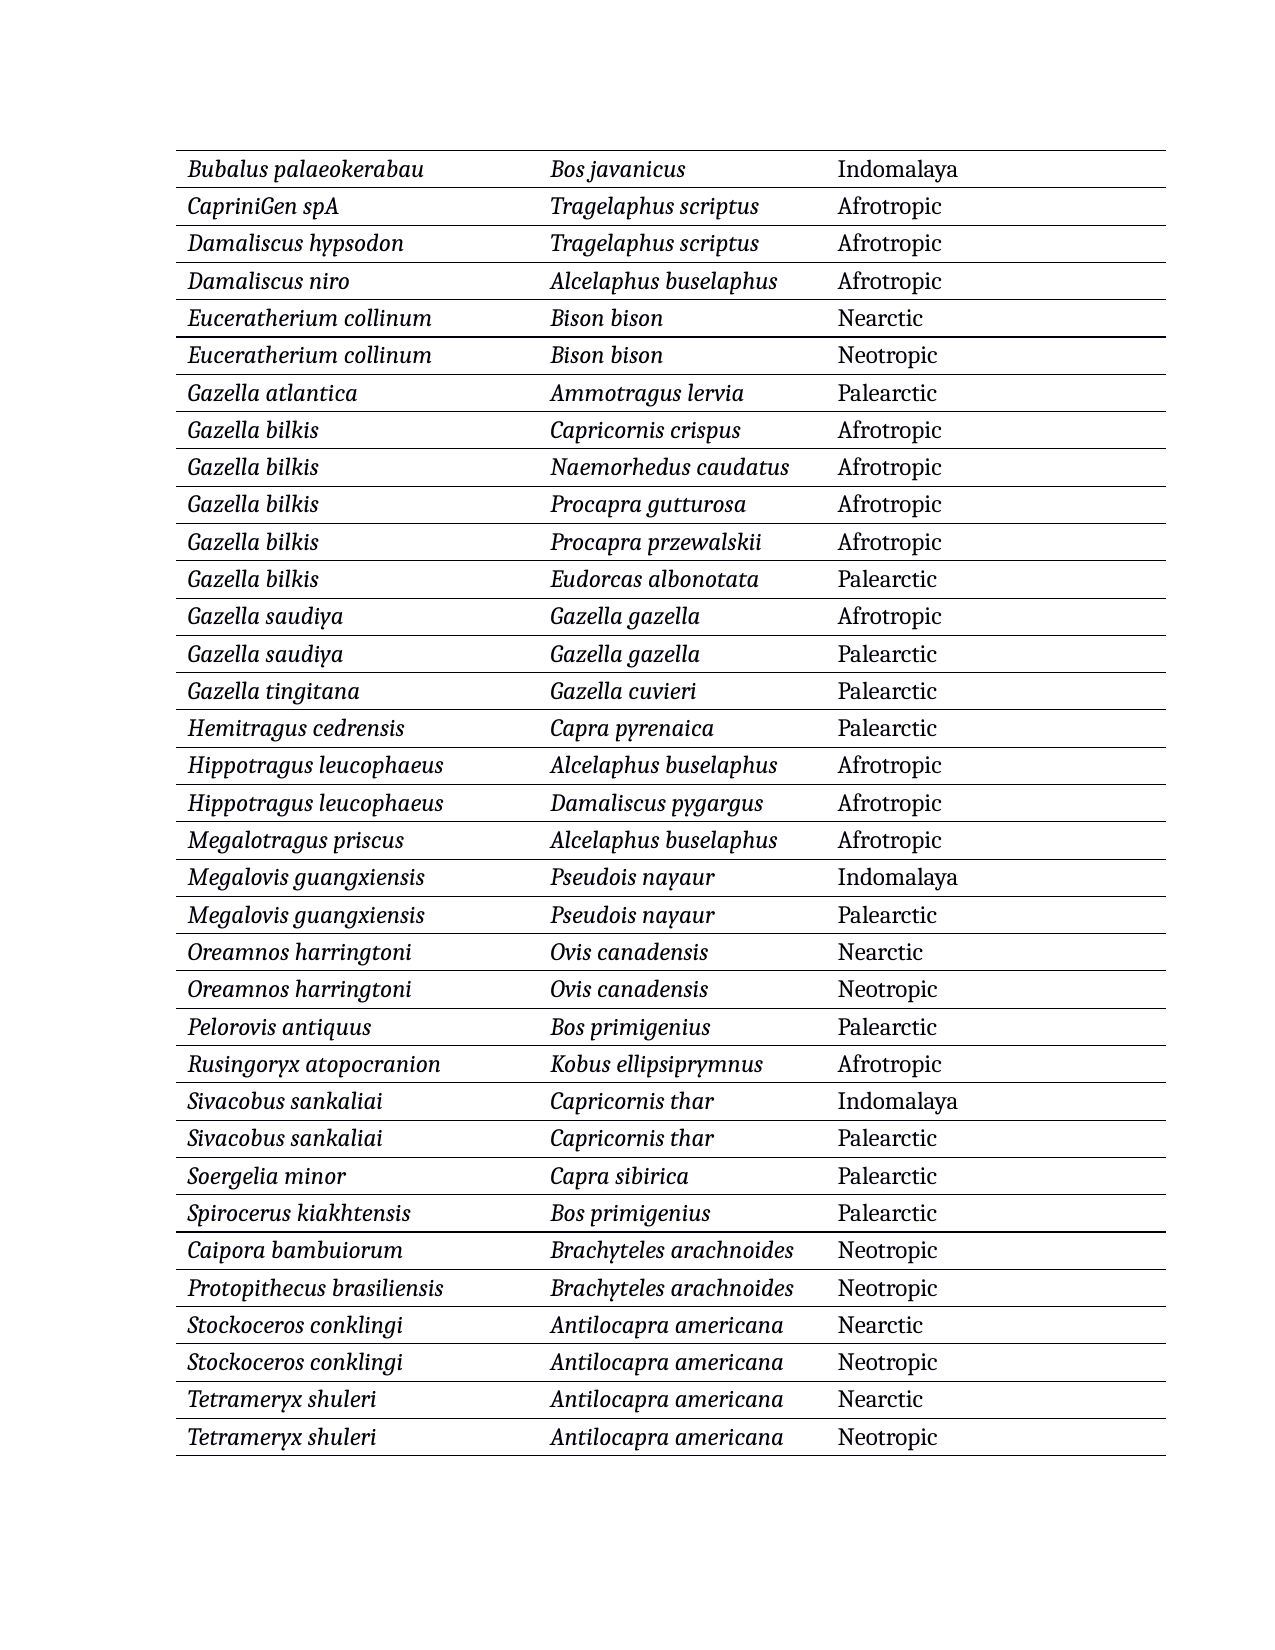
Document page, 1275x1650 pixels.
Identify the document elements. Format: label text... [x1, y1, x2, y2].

table_cell Capra pyrenaica [539, 710, 826, 747]
table_cell Gazella bilkis [176, 487, 539, 523]
table_cell Stockoceros conklingi [176, 1344, 539, 1381]
table_cell Alcelaphus buselaphus [539, 748, 826, 784]
table_cell Neotropic [826, 1419, 1166, 1455]
table_cell Afrotropic [826, 599, 1166, 635]
table_cell Euceratherium collinum [176, 300, 539, 336]
table_cell Palearctic [826, 636, 1166, 672]
table_cell Bos javanicus [539, 151, 826, 187]
table_cell Afrotropic [826, 412, 1166, 448]
table_cell Capricornis thar [539, 1083, 826, 1119]
table_cell Ovis canadensis [539, 934, 826, 970]
table_cell Sivacobus sankaliai [176, 1121, 539, 1157]
table_cell Indomalaya [826, 860, 1166, 896]
table_cell Naemorhedus caudatus [539, 449, 826, 486]
table_cell Afrotropic [826, 226, 1166, 262]
table_cell Oreamnos harringtoni [176, 934, 539, 970]
table_cell Bubalus palaeokerabau [176, 151, 539, 187]
table_cell Gazella tingitana [176, 673, 539, 709]
table_cell Hippotragus leucophaeus [176, 748, 539, 784]
table_cell Pseudois nayaur [539, 897, 826, 933]
table_cell Antilocapra americana [539, 1307, 826, 1343]
table_cell Neotropic [826, 1233, 1166, 1269]
table_cell Nearctic [826, 1382, 1166, 1418]
table_cell Tetrameryx shuleri [176, 1419, 539, 1455]
table_cell Palearctic [826, 375, 1166, 411]
table_cell Antilocapra americana [539, 1382, 826, 1418]
table_cell Afrotropic [826, 748, 1166, 784]
table_cell Bison bison [539, 300, 826, 336]
table_cell Damaliscus pygargus [539, 785, 826, 821]
table_cell Kobus ellipsiprymnus [539, 1046, 826, 1082]
table_cell Neotropic [826, 1344, 1166, 1381]
table_cell Damaliscus hypsodon [176, 226, 539, 262]
table_cell Procapra przewalskii [539, 524, 826, 560]
table_cell Brachyteles arachnoides [539, 1270, 826, 1306]
table_cell Palearctic [826, 1158, 1166, 1194]
table_cell Gazella saudiya [176, 599, 539, 635]
table_cell Spirocerus kiakhtensis [176, 1195, 539, 1231]
table_cell Neotropic [826, 971, 1166, 1008]
table_cell Eudorcas albonotata [539, 561, 826, 597]
table_cell Gazella bilkis [176, 524, 539, 560]
table_cell Gazella cuvieri [539, 673, 826, 709]
table_cell Bos primigenius [539, 1195, 826, 1231]
table_cell Afrotropic [826, 263, 1166, 299]
table_cell Ammotragus lervia [539, 375, 826, 411]
table_cell Gazella bilkis [176, 449, 539, 486]
table_cell Capra sibirica [539, 1158, 826, 1194]
table_cell Gazella gazella [539, 636, 826, 672]
table_cell Megalovis guangxiensis [176, 897, 539, 933]
table_cell Hippotragus leucophaeus [176, 785, 539, 821]
table_cell Gazella atlantica [176, 375, 539, 411]
table_cell Nearctic [826, 1307, 1166, 1343]
table_cell Alcelaphus buselaphus [539, 822, 826, 858]
table_cell Afrotropic [826, 487, 1166, 523]
table_cell Stockoceros conklingi [176, 1307, 539, 1343]
table_cell Alcelaphus buselaphus [539, 263, 826, 299]
table_cell Caipora bambuiorum [176, 1233, 539, 1269]
table_cell Antilocapra americana [539, 1344, 826, 1381]
table_cell Bos primigenius [539, 1009, 826, 1045]
table_cell Afrotropic [826, 449, 1166, 486]
table_cell Tetrameryx shuleri [176, 1382, 539, 1418]
table_cell Ovis canadensis [539, 971, 826, 1008]
table_cell Tragelaphus scriptus [539, 188, 826, 224]
table_cell Neotropic [826, 338, 1166, 374]
table_cell Palearctic [826, 1195, 1166, 1231]
table_cell Nearctic [826, 300, 1166, 336]
table_cell Gazella gazella [539, 599, 826, 635]
table_cell Hemitragus cedrensis [176, 710, 539, 747]
table_cell Gazella bilkis [176, 561, 539, 597]
table_cell Procapra gutturosa [539, 487, 826, 523]
table_cell Bison bison [539, 338, 826, 374]
table_cell Megalotragus priscus [176, 822, 539, 858]
table_cell Neotropic [826, 1270, 1166, 1306]
table_cell Indomalaya [826, 151, 1166, 187]
table_cell Afrotropic [826, 1046, 1166, 1082]
table_cell Palearctic [826, 561, 1166, 597]
table_cell Tragelaphus scriptus [539, 226, 826, 262]
table_cell Capricornis thar [539, 1121, 826, 1157]
table_cell Oreamnos harringtoni [176, 971, 539, 1008]
table_cell Palearctic [826, 710, 1166, 747]
table_cell Gazella bilkis [176, 412, 539, 448]
table_cell Palearctic [826, 897, 1166, 933]
table_cell Damaliscus niro [176, 263, 539, 299]
table_cell Nearctic [826, 934, 1166, 970]
table_cell Sivacobus sankaliai [176, 1083, 539, 1119]
table_cell Euceratherium collinum [176, 338, 539, 374]
table_cell Indomalaya [826, 1083, 1166, 1119]
table_cell Pseudois nayaur [539, 860, 826, 896]
table_cell Soergelia minor [176, 1158, 539, 1194]
table_cell Protopithecus brasiliensis [176, 1270, 539, 1306]
table_cell Pelorovis antiquus [176, 1009, 539, 1045]
table_cell Brachyteles arachnoides [539, 1233, 826, 1269]
table_cell Afrotropic [826, 188, 1166, 224]
table_cell Palearctic [826, 1009, 1166, 1045]
table_cell Capricornis crispus [539, 412, 826, 448]
table_cell Rusingoryx atopocranion [176, 1046, 539, 1082]
table_cell CapriniGen spA [176, 188, 539, 224]
table_cell Gazella saudiya [176, 636, 539, 672]
table_cell Antilocapra americana [539, 1419, 826, 1455]
table_cell Afrotropic [826, 524, 1166, 560]
table_cell Palearctic [826, 1121, 1166, 1157]
table_cell Afrotropic [826, 822, 1166, 858]
table_cell Megalovis guangxiensis [176, 860, 539, 896]
table_cell Palearctic [826, 673, 1166, 709]
table_cell Afrotropic [826, 785, 1166, 821]
